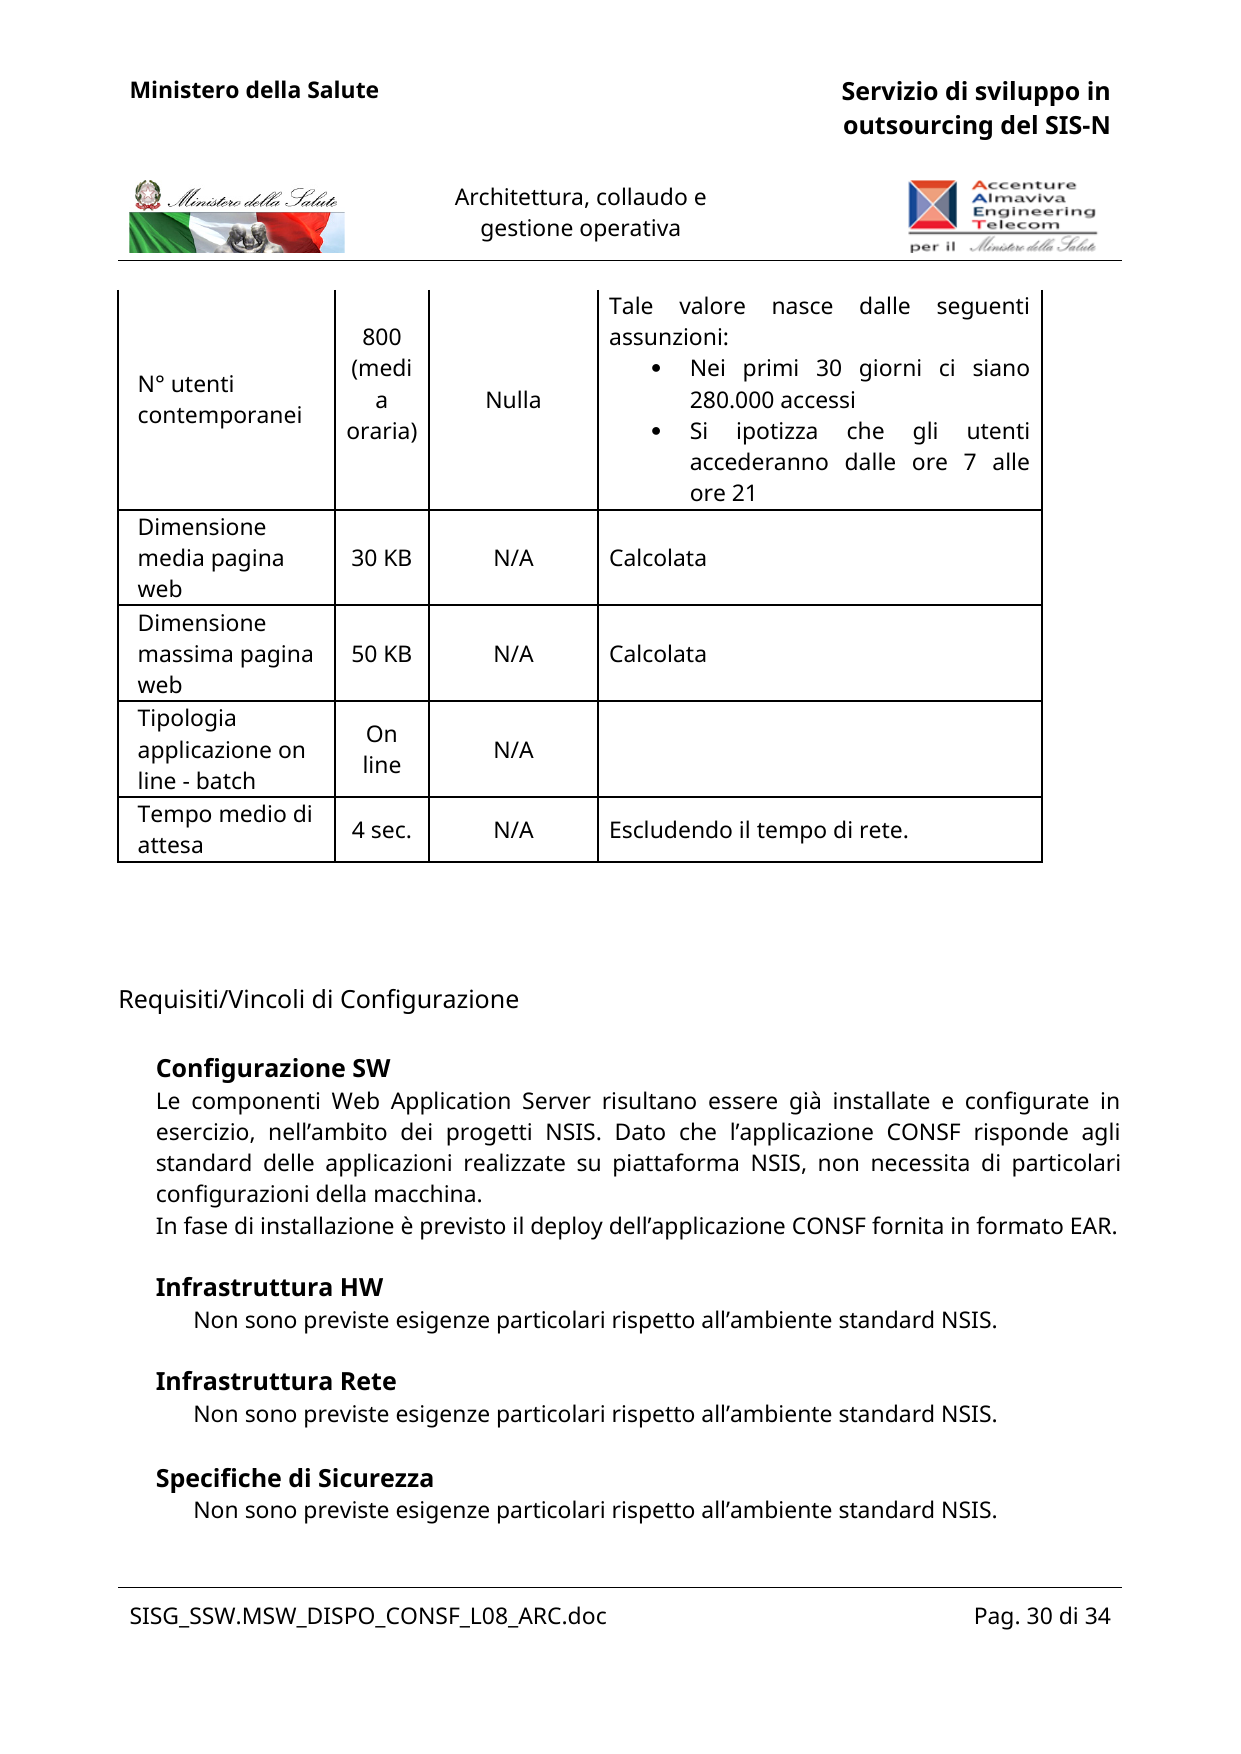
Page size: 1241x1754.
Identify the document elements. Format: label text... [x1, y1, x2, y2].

text Non sono previste esigenze particolari rispetto all’ambiente standard NSIS. [193, 1398, 1122, 1429]
table_header N° utenti contemporanei [119, 290, 334, 508]
table_cell N/A [430, 606, 597, 700]
subtitle Requisiti/Vincoli di Configurazione [118, 981, 1122, 1016]
table_cell Escludendo il tempo di rete. [599, 798, 1041, 861]
table_cell N/A [430, 702, 597, 796]
text Non sono previste esigenze particolari rispetto all’ambiente standard NSIS. [193, 1304, 1122, 1335]
text Le componenti Web Application Server risultano essere già installate e configurate in esercizio, nell’ambito dei progetti NSIS. Dato che l’applicazione CONSF risponde agli standard delle applicazioni realizzate su piattaforma NSIS, non necessita di particolari configurazioni della macchina. [156, 1084, 1122, 1209]
text Non sono previste esigenze particolari rispetto all’ambiente standard NSIS. [193, 1494, 1122, 1526]
table_cell Tipologia applicazione on line - batch [119, 702, 334, 796]
table_cell 50 KB [336, 606, 428, 700]
table_header Nulla [430, 290, 597, 508]
table_cell On line [336, 702, 428, 796]
table_cell Calcolata [599, 511, 1041, 604]
table_cell N/A [430, 511, 597, 604]
table_cell N/A [430, 798, 597, 861]
table_header Tale valore nasce dalle seguenti assunzioni: Nei primi 30 giorni ci siano 280.000 accessi Si ipotizza che gli utenti accederanno dalle ore 7 alle ore 21 [599, 290, 1041, 508]
subtitle Infrastruttura HW [156, 1269, 1122, 1304]
subtitle Configurazione SW [156, 1051, 1122, 1084]
table_cell Dimensione media pagina web [119, 511, 334, 604]
table_cell 4 sec. [336, 798, 428, 861]
table_header 800 (media oraria) [336, 290, 428, 508]
table_cell Dimensione massima pagina web [119, 606, 334, 700]
table_cell 30 KB [336, 511, 428, 604]
subtitle Infrastruttura Rete [156, 1364, 1122, 1398]
table_cell [599, 702, 1041, 796]
text In fase di installazione è previsto il deploy dell’applicazione CONSF fornita in formato EAR. [156, 1209, 1122, 1241]
table_cell Tempo medio di attesa [119, 798, 334, 861]
subtitle Specifiche di Sicurezza [156, 1460, 1122, 1494]
table_cell Calcolata [599, 606, 1041, 700]
